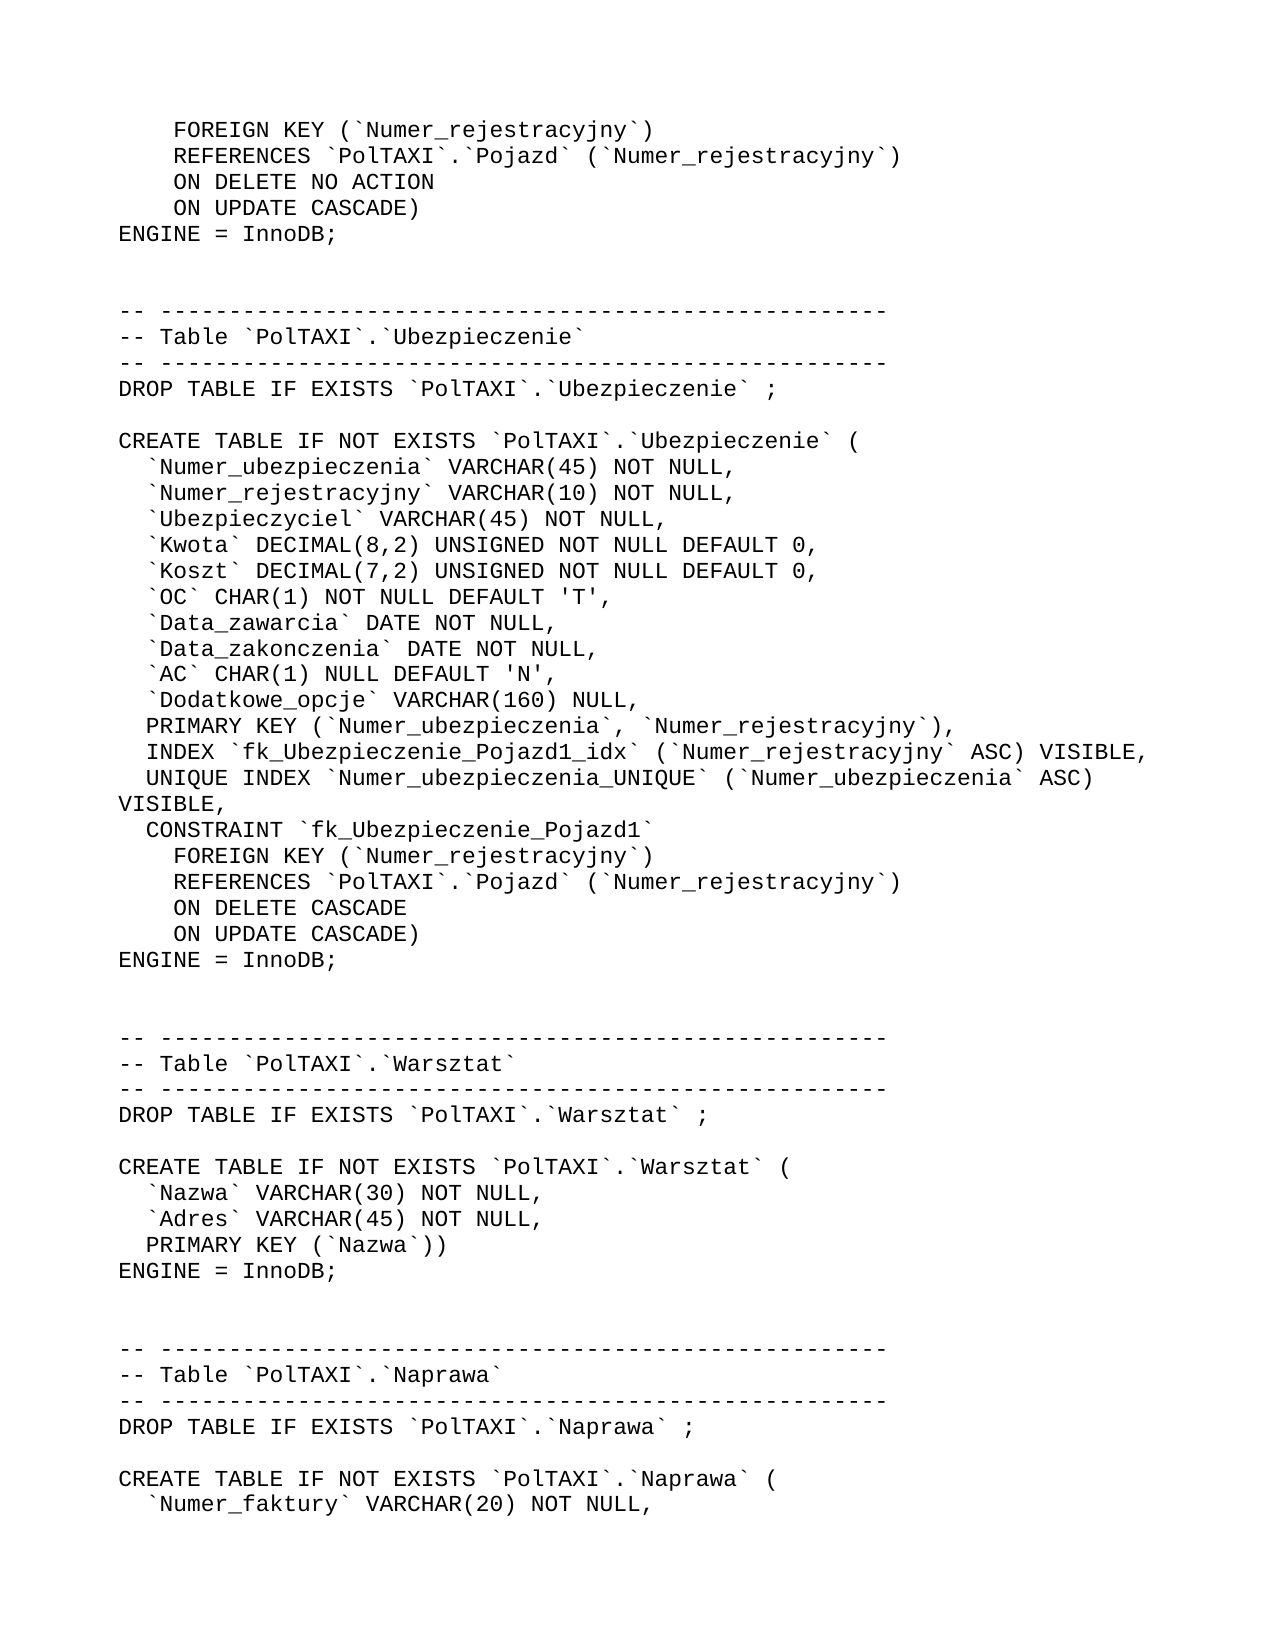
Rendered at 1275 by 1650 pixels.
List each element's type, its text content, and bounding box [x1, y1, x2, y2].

text -- ----------------------------------------------------- [118, 300, 1157, 326]
text ON DELETE CASCADE [118, 896, 1157, 922]
text `Data_zawarcia` DATE NOT NULL, [118, 611, 1157, 637]
text -- Table `PolTAXI`.`Warsztat` [118, 1052, 1157, 1078]
text `Nazwa` VARCHAR(30) NOT NULL, [118, 1182, 1157, 1207]
text `AC` CHAR(1) NULL DEFAULT 'N', [118, 663, 1157, 689]
text CREATE TABLE IF NOT EXISTS `PolTAXI`.`Naprawa` ( [118, 1467, 1157, 1493]
text -- Table `PolTAXI`.`Ubezpieczenie` [118, 326, 1157, 352]
text `Adres` VARCHAR(45) NOT NULL, [118, 1207, 1157, 1233]
text -- ----------------------------------------------------- [118, 1337, 1157, 1363]
text `Numer_ubezpieczenia` VARCHAR(45) NOT NULL, [118, 455, 1157, 481]
text CREATE TABLE IF NOT EXISTS `PolTAXI`.`Warsztat` ( [118, 1156, 1157, 1182]
text CREATE TABLE IF NOT EXISTS `PolTAXI`.`Ubezpieczenie` ( [118, 429, 1157, 455]
text `Data_zakonczenia` DATE NOT NULL, [118, 637, 1157, 663]
text ENGINE = InnoDB; [118, 948, 1157, 974]
text `Dodatkowe_opcje` VARCHAR(160) NULL, [118, 689, 1157, 715]
text UNIQUE INDEX `Numer_ubezpieczenia_UNIQUE` (`Numer_ubezpieczenia` ASC) VISIBLE, [118, 767, 1157, 818]
text INDEX `fk_Ubezpieczenie_Pojazd1_idx` (`Numer_rejestracyjny` ASC) VISIBLE, [118, 741, 1157, 767]
text -- ----------------------------------------------------- [118, 352, 1157, 377]
text DROP TABLE IF EXISTS `PolTAXI`.`Naprawa` ; [118, 1415, 1157, 1441]
text -- ----------------------------------------------------- [118, 1078, 1157, 1104]
text `Numer_rejestracyjny` VARCHAR(10) NOT NULL, [118, 481, 1157, 507]
text REFERENCES `PolTAXI`.`Pojazd` (`Numer_rejestracyjny`) [118, 870, 1157, 896]
text ENGINE = InnoDB; [118, 1259, 1157, 1285]
text `Ubezpieczyciel` VARCHAR(45) NOT NULL, [118, 507, 1157, 533]
text FOREIGN KEY (`Numer_rejestracyjny`) [118, 118, 1157, 144]
text `Numer_faktury` VARCHAR(20) NOT NULL, [118, 1493, 1157, 1519]
text `Koszt` DECIMAL(7,2) UNSIGNED NOT NULL DEFAULT 0, [118, 559, 1157, 585]
text DROP TABLE IF EXISTS `PolTAXI`.`Warsztat` ; [118, 1104, 1157, 1130]
text ON DELETE NO ACTION [118, 170, 1157, 196]
text CONSTRAINT `fk_Ubezpieczenie_Pojazd1` [118, 818, 1157, 844]
text ON UPDATE CASCADE) [118, 196, 1157, 222]
text -- ----------------------------------------------------- [118, 1389, 1157, 1415]
text PRIMARY KEY (`Numer_ubezpieczenia`, `Numer_rejestracyjny`), [118, 715, 1157, 741]
text `Kwota` DECIMAL(8,2) UNSIGNED NOT NULL DEFAULT 0, [118, 533, 1157, 559]
text FOREIGN KEY (`Numer_rejestracyjny`) [118, 844, 1157, 870]
text DROP TABLE IF EXISTS `PolTAXI`.`Ubezpieczenie` ; [118, 377, 1157, 403]
text REFERENCES `PolTAXI`.`Pojazd` (`Numer_rejestracyjny`) [118, 144, 1157, 170]
text ENGINE = InnoDB; [118, 222, 1157, 248]
text ON UPDATE CASCADE) [118, 922, 1157, 948]
text PRIMARY KEY (`Nazwa`)) [118, 1233, 1157, 1259]
text `OC` CHAR(1) NOT NULL DEFAULT 'T', [118, 585, 1157, 611]
text -- ----------------------------------------------------- [118, 1026, 1157, 1052]
text -- Table `PolTAXI`.`Naprawa` [118, 1363, 1157, 1389]
